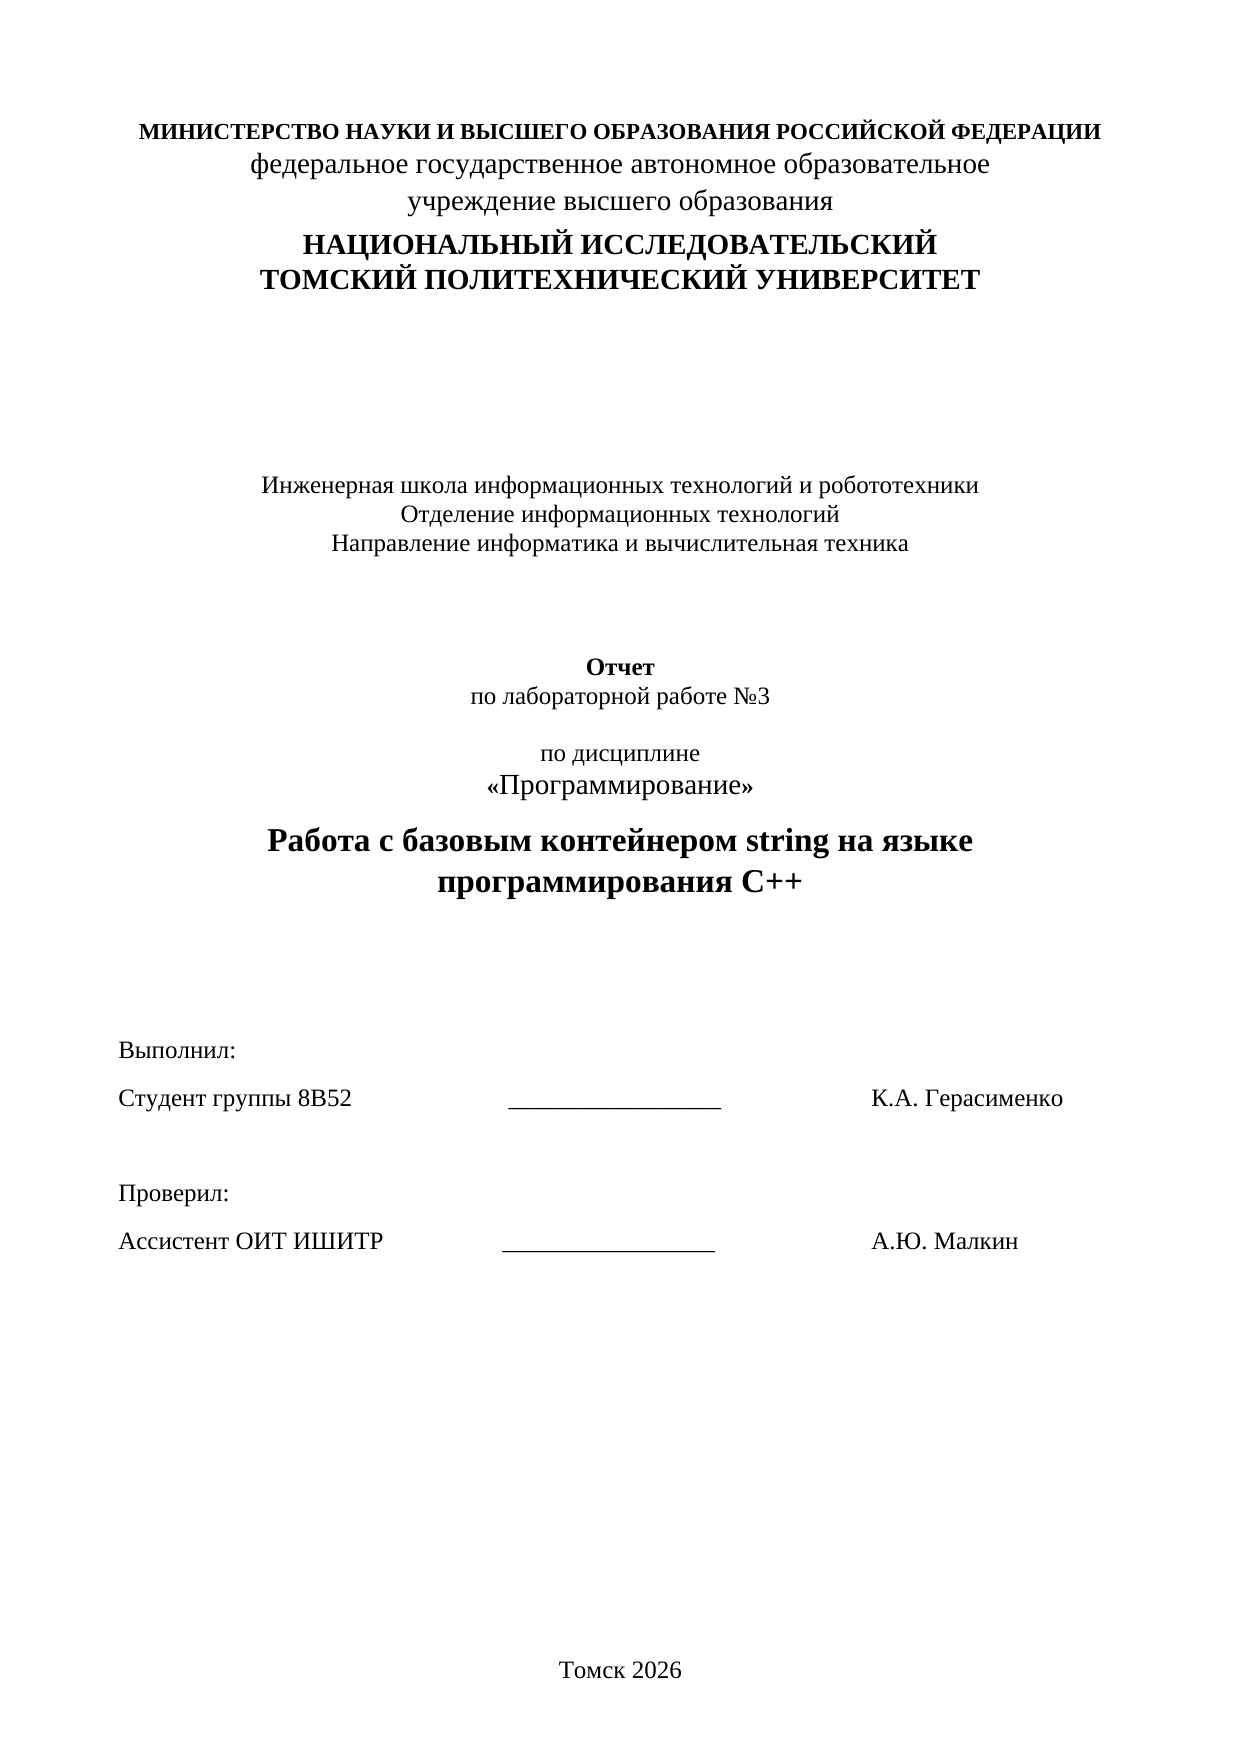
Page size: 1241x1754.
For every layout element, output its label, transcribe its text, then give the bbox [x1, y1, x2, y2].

text Инженерная школа информационных технологий и робототехники [118, 470, 1122, 499]
text по лабораторной работе №3 [118, 681, 1122, 709]
text Томск 2026 [118, 1656, 1122, 1684]
text «Программирование» [118, 767, 1122, 801]
text Студент группы 8В52 _________________ К.А. Герасименко [118, 1083, 1122, 1112]
text Ассистент ОИТ ИШИТР _________________ А.Ю. Малкин [118, 1226, 1122, 1255]
text учреждение высшего образования [118, 183, 1122, 216]
text федеральное государственное автономное образовательное [118, 147, 1122, 180]
text по дисциплине [118, 738, 1122, 767]
text НАЦИОНАЛЬНЫЙ ИССЛЕДОВАТЕЛЬСКИЙ [118, 225, 1122, 262]
text Отделение информационных технологий [118, 499, 1122, 528]
text Выполнил: [118, 1035, 1122, 1064]
text Работа с базовым контейнером string на языке программирования С++ [118, 820, 1122, 899]
text Проверил: [118, 1178, 1122, 1207]
text МИНИСТЕРСТВО НАУКИ И ВЫСШЕГО ОБРАЗОВАНИЯ РОССИЙСКОЙ ФЕДЕРАЦИИ [118, 118, 1122, 144]
text Отчет [118, 652, 1122, 681]
text Направление информатика и вычислительная техника [118, 528, 1122, 557]
text ТОМСКИЙ ПОЛИТЕХНИЧЕСКИЙ УНИВЕРСИТЕТ [118, 262, 1122, 295]
